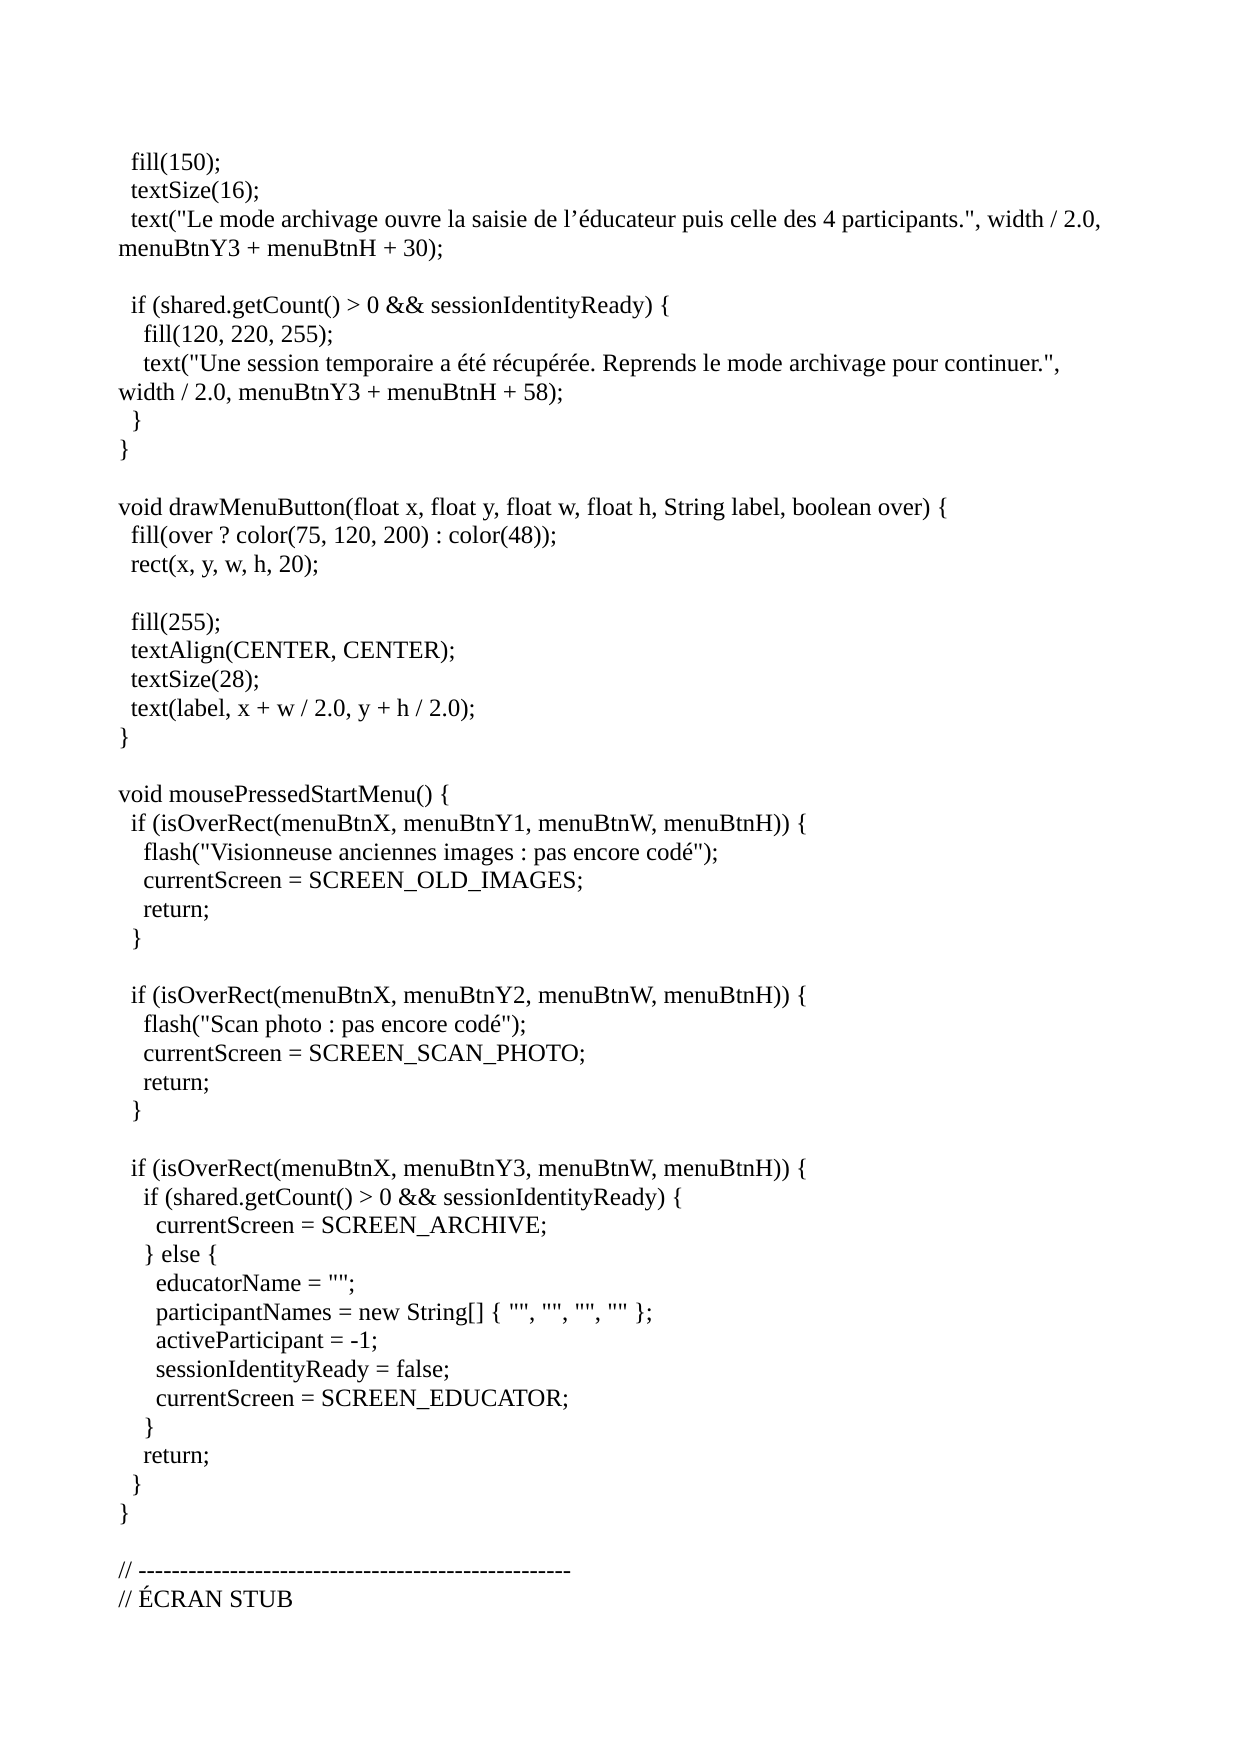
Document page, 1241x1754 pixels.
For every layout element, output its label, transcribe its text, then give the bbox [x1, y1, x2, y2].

text return; [118, 894, 1122, 923]
text if (shared.getCount() > 0 && sessionIdentityReady) { [118, 291, 1122, 319]
text flash("Visionneuse anciennes images : pas encore codé"); [118, 837, 1122, 866]
text textSize(28); [118, 664, 1122, 693]
text flash("Scan photo : pas encore codé"); [118, 1009, 1122, 1038]
text } [118, 1096, 1122, 1124]
text textAlign(CENTER, CENTER); [118, 636, 1122, 664]
text // ÉCRAN STUB [118, 1584, 1122, 1613]
text if (isOverRect(menuBtnX, menuBtnY2, menuBtnW, menuBtnH)) { [118, 981, 1122, 1009]
text educatorName = ""; [118, 1268, 1122, 1297]
text sessionIdentityReady = false; [118, 1354, 1122, 1383]
text } [118, 1412, 1122, 1441]
text } [118, 1498, 1122, 1527]
text currentScreen = SCREEN_ARCHIVE; [118, 1211, 1122, 1239]
text text("Une session temporaire a été récupérée. Reprends le mode archivage pour continuer.", width / 2.0, menuBtnY3 + menuBtnH + 58); [118, 348, 1122, 406]
text if (shared.getCount() > 0 && sessionIdentityReady) { [118, 1182, 1122, 1211]
text participantNames = new String[] { "", "", "", "" }; [118, 1297, 1122, 1326]
text } [118, 1469, 1122, 1498]
text text("Le mode archivage ouvre la saisie de l’éducateur puis celle des 4 participants.", width / 2.0, menuBtnY3 + menuBtnH + 30); [118, 204, 1122, 262]
text activeParticipant = -1; [118, 1326, 1122, 1354]
text fill(150); [118, 147, 1122, 176]
text currentScreen = SCREEN_SCAN_PHOTO; [118, 1038, 1122, 1067]
text currentScreen = SCREEN_EDUCATOR; [118, 1383, 1122, 1412]
text text(label, x + w / 2.0, y + h / 2.0); [118, 693, 1122, 722]
text // ---------------------------------------------------- [118, 1556, 1122, 1584]
text textSize(16); [118, 176, 1122, 204]
text void mousePressedStartMenu() { [118, 779, 1122, 808]
text fill(over ? color(75, 120, 200) : color(48)); [118, 521, 1122, 549]
text } [118, 406, 1122, 434]
text } else { [118, 1239, 1122, 1268]
text rect(x, y, w, h, 20); [118, 549, 1122, 578]
text fill(120, 220, 255); [118, 319, 1122, 348]
text if (isOverRect(menuBtnX, menuBtnY1, menuBtnW, menuBtnH)) { [118, 808, 1122, 837]
text fill(255); [118, 607, 1122, 636]
text } [118, 923, 1122, 952]
text if (isOverRect(menuBtnX, menuBtnY3, menuBtnW, menuBtnH)) { [118, 1153, 1122, 1182]
text currentScreen = SCREEN_OLD_IMAGES; [118, 866, 1122, 894]
text return; [118, 1067, 1122, 1096]
text void drawMenuButton(float x, float y, float w, float h, String label, boolean over) { [118, 492, 1122, 521]
text } [118, 722, 1122, 751]
text } [118, 434, 1122, 463]
text return; [118, 1441, 1122, 1469]
